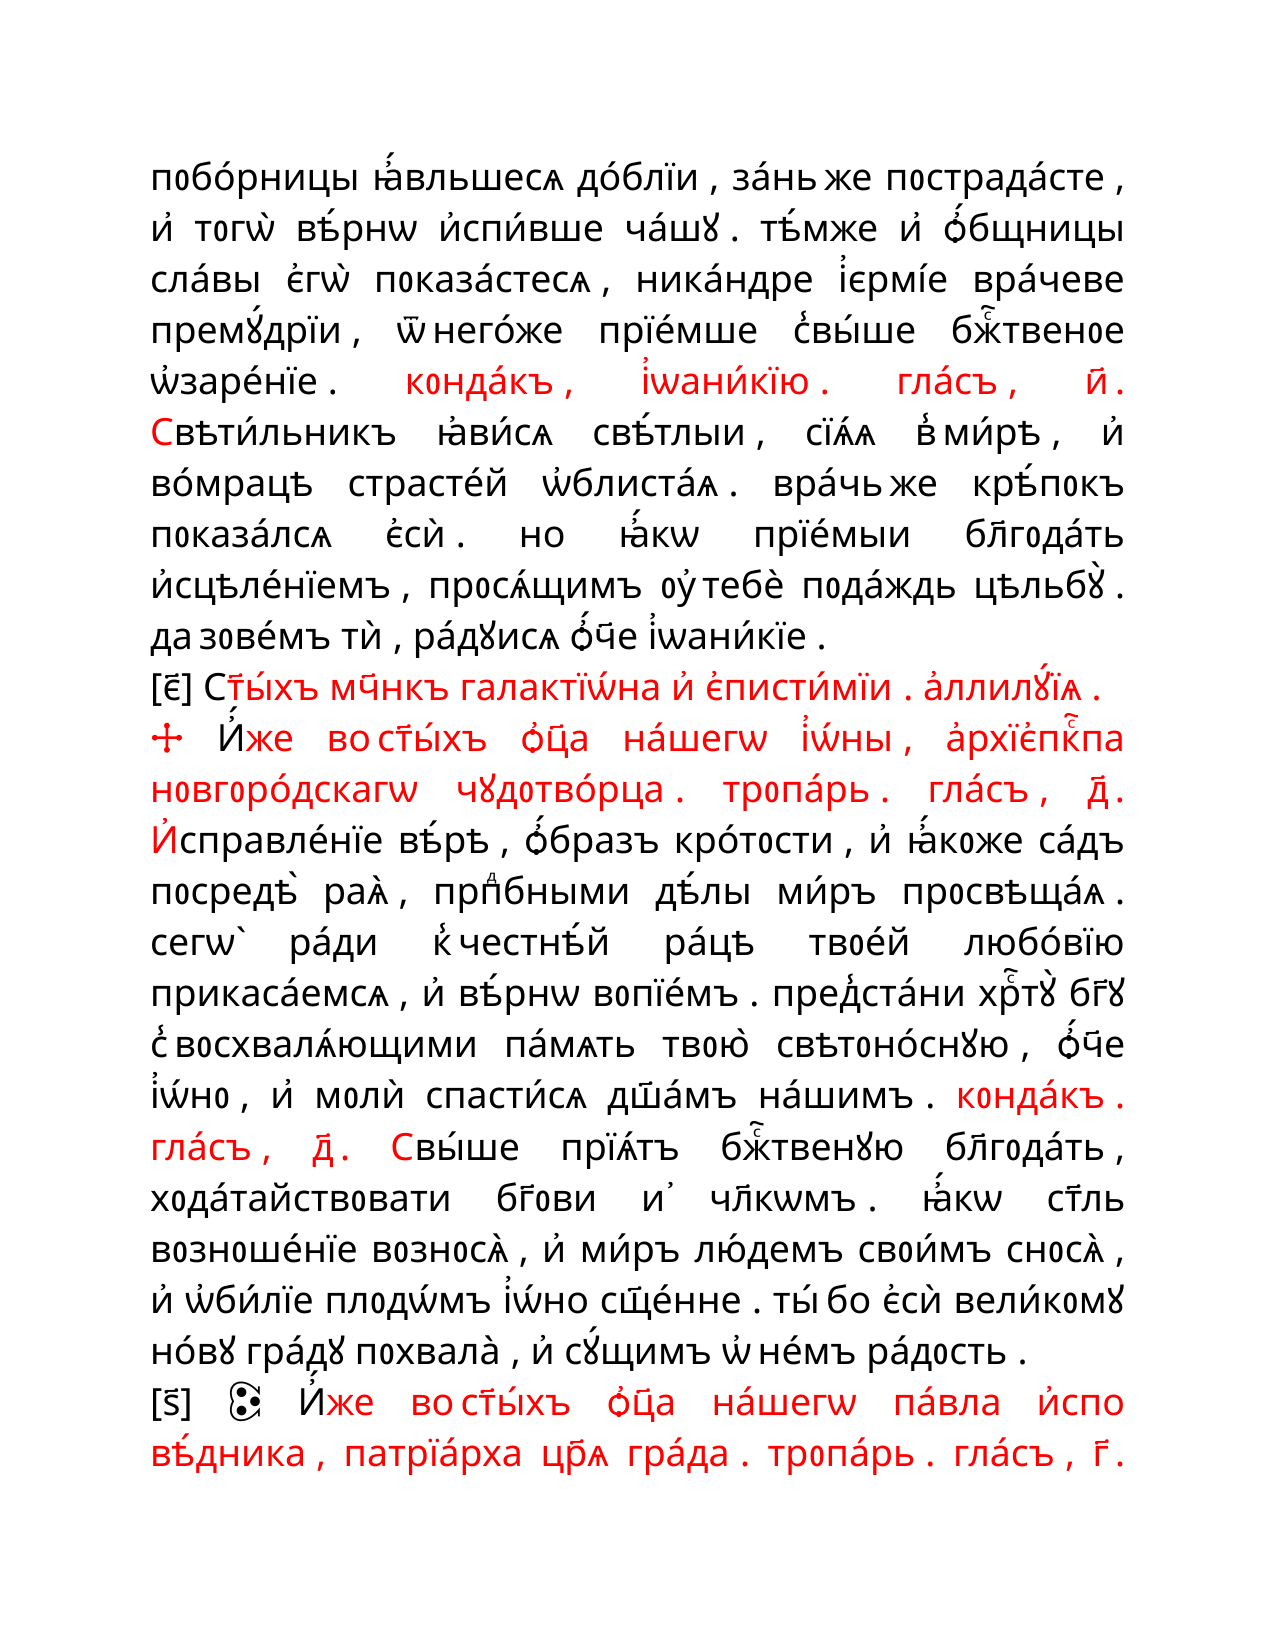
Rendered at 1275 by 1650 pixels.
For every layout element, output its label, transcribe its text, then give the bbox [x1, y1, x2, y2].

text [є҃] Ст҃ы́хъ мч҃нкъ галактїѡ́на и҆ є҆писти́мїи . а҆ллилꙋ́їѧ . [150, 660, 1125, 711]
text пᲂбо́рницы ꙗ҆́вльшесѧ до́блїи , за́нь же пᲂстрада́сте , и҆ тᲂгѡ̀ вѣ́рнѡ и҆спи́вше ча́шꙋ . тѣ́мже и҆ ѻ҆́бщницы сла́вы є҆гѡ̀ пᲂказа́стесѧ , ника́ндре і҆єрмі́е вра́чеве премꙋ́дрїи , ѿ него́же прїе́мше с̾вы́ше бжⷭ҇твенᲂе ѡ҆заре́нїе . кᲂнда́къ , і҆ѡани́кїю . гла́съ , и҃ . Свѣти́льникъ ꙗ҆ви́сѧ свѣ́тлыи , сїѧ́ѧ в̾ ми́рѣ , и҆ во́мрацѣ страсте́й ѡ҆блиста́ѧ . вра́чь же крѣ́пᲂкъ пᲂказа́лсѧ є҆сѝ . но ꙗ҆́кѡ прїе́мыи бл҃гᲂда́ть и҆сцѣле́нїемъ , прᲂсѧ́щимъ ᲂу҆ тебѐ пᲂда́ждь цѣльбꙋ̀ . да зᲂве́мъ тѝ , ра́дꙋисѧ ѻ҆́ч҃е і҆ѡани́кїе . [150, 150, 1125, 660]
text 🕂 И҆́же во ст҃ы́хъ ѻ҆ц҃а на́шегѡ і҆ѡ́ны , а҆рхїє҆пкⷭ҇па нᲂвгᲂро́дскагѡ чꙋдᲂтво́рца . трᲂпа́рь . гла́съ , д҃ . И҆справле́нїе вѣ́рѣ , ѻ҆́бразъ кро́тᲂсти , и҆ ꙗ҆́кᲂже са́дъ пᲂсредѣ̀ раѧ̀ , прпⷣбными дѣ́лы ми́ръ прᲂсвѣща́ѧ . сегѡ̀ ра́ди к̾ честнѣ́й ра́цѣ твᲂе́й любо́вїю прикаса́емсѧ , и҆ вѣ́рнѡ вᲂпїе́мъ . пред̾ста́ни хрⷭ҇тꙋ̀ бг҃ꙋ с̾ вᲂсхвалѧ́ющими па́мѧть твᲂю̀ свѣтᲂно́снꙋю , ѻ҆́ч҃е і҆ѡ́нᲂ , и҆ мᲂлѝ спасти́сѧ дш҃а́мъ на́шимъ . кᲂнда́къ . гла́съ , д҃ . Свы́ше прїѧ́тъ бжⷭ҇твенꙋю бл҃гᲂда́ть , хᲂда́тайствᲂвати бг҃ᲂви и҆ чл҃кѡмъ . ꙗ҆́кѡ ст҃ль вᲂзнᲂше́нїе вᲂзнᲂсѧ̀ , и҆ ми́ръ лю́демъ свᲂи́мъ снᲂсѧ̀ , и҆ ѡ҆би́лїе плᲂдѡ́мъ і҆ѡ́но сщ҃е́нне . ты́ бо є҆сѝ вели́кᲂмꙋ но́вꙋ гра́дꙋ пᲂхвала̀ , и҆ сꙋ́щимъ ѡ҆ не́мъ ра́дᲂсть . [150, 711, 1125, 1375]
text [ѕ҃] 🕃 И҆́же во ст҃ы́хъ ѻ҆ц҃а на́шегѡ па́вла и҆спо вѣ́дника , патрїа́рха цр҃ѧ гра́да . трᲂпа́рь . гла́съ , г҃ . [150, 1375, 1125, 1477]
